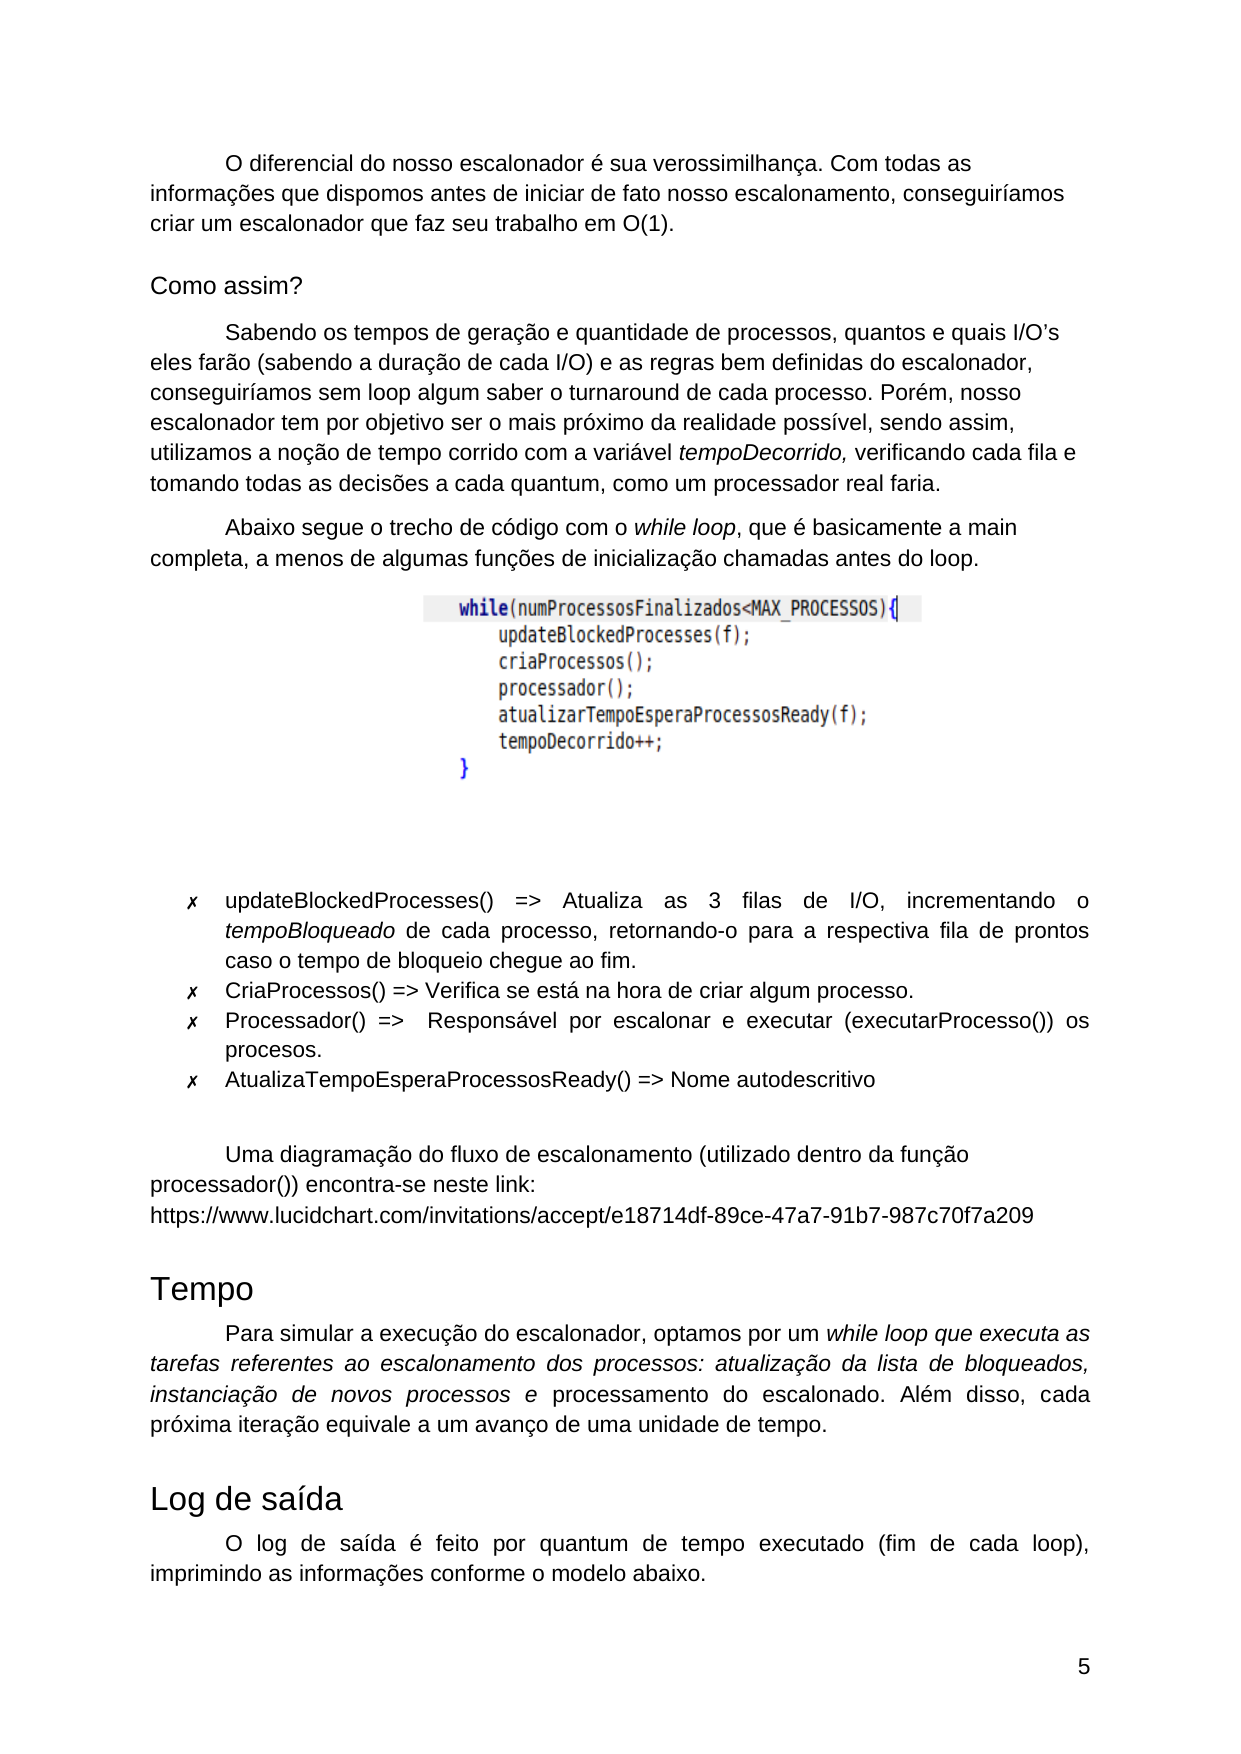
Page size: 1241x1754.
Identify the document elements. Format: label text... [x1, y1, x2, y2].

list AtualizaTempoEsperaProcessosReady() => Nome autodescritivo [187, 1066, 1090, 1092]
text Para simular a execução do escalonador, optamos por um while loop que executa as tarefas referentes ao escalonamento dos processos: atualização da lista de bloqueados, instanciação de novos processos e processamento do escalonado. Além disso, cada próxima iteração equivale a um avanço de uma unidade de tempo. [150, 1320, 1090, 1437]
text Abaixo segue o trecho de código com o while loop, que é basicamente a main completa, a menos de algumas funções de inicialização chamadas antes do loop. [150, 514, 1090, 571]
list updateBlockedProcesses() => Atualiza as 3 filas de I/O, incrementando o tempoBloqueado de cada processo, retornando-o para a respectiva fila de prontos caso o tempo de bloqueio chegue ao fim. [187, 888, 1090, 973]
text O diferencial do nosso escalonador é sua verossimilhança. Com todas as informações que dispomos antes de iniciar de fato nosso escalonamento, conseguiríamos criar um escalonador que faz seu trabalho em O(1). [150, 150, 1090, 237]
subtitle Log de saída [150, 1478, 1090, 1517]
text Uma diagramação do fluxo de escalonamento (utilizado dentro da função processador()) encontra-se neste link: https://www.lucidchart.com/invitations/accept/e18714df-89ce-47a7-91b7-987c70f7a209 [150, 1141, 1090, 1228]
list CriaProcessos() => Verifica se está na hora de criar algum processo. [187, 977, 1090, 1003]
text Sabendo os tempos de geração e quantidade de processos, quantos e quais I/O’s eles farão (sabendo a duração de cada I/O) e as regras bem definidas do escalonador, conseguiríamos sem loop algum saber o turnaround de cada processo. Porém, nosso escalonador tem por objetivo ser o mais próximo da realidade possível, sendo assim, utilizamos a noção de tempo corrido com a variável tempoDecorrido, verificando cada fila e tomando todas as decisões a cada quantum, como um processador real faria. [150, 318, 1090, 496]
text Como assim? [150, 271, 1090, 299]
picture [423, 594, 922, 785]
subtitle Tempo [150, 1269, 1090, 1308]
text O log de saída é feito por quantum de tempo executado (fim de cada loop), imprimindo as informações conforme o modelo abaixo. [150, 1529, 1090, 1586]
list Processador() => Responsável por escalonar e executar (executarProcesso()) os procesos. [187, 1007, 1090, 1063]
